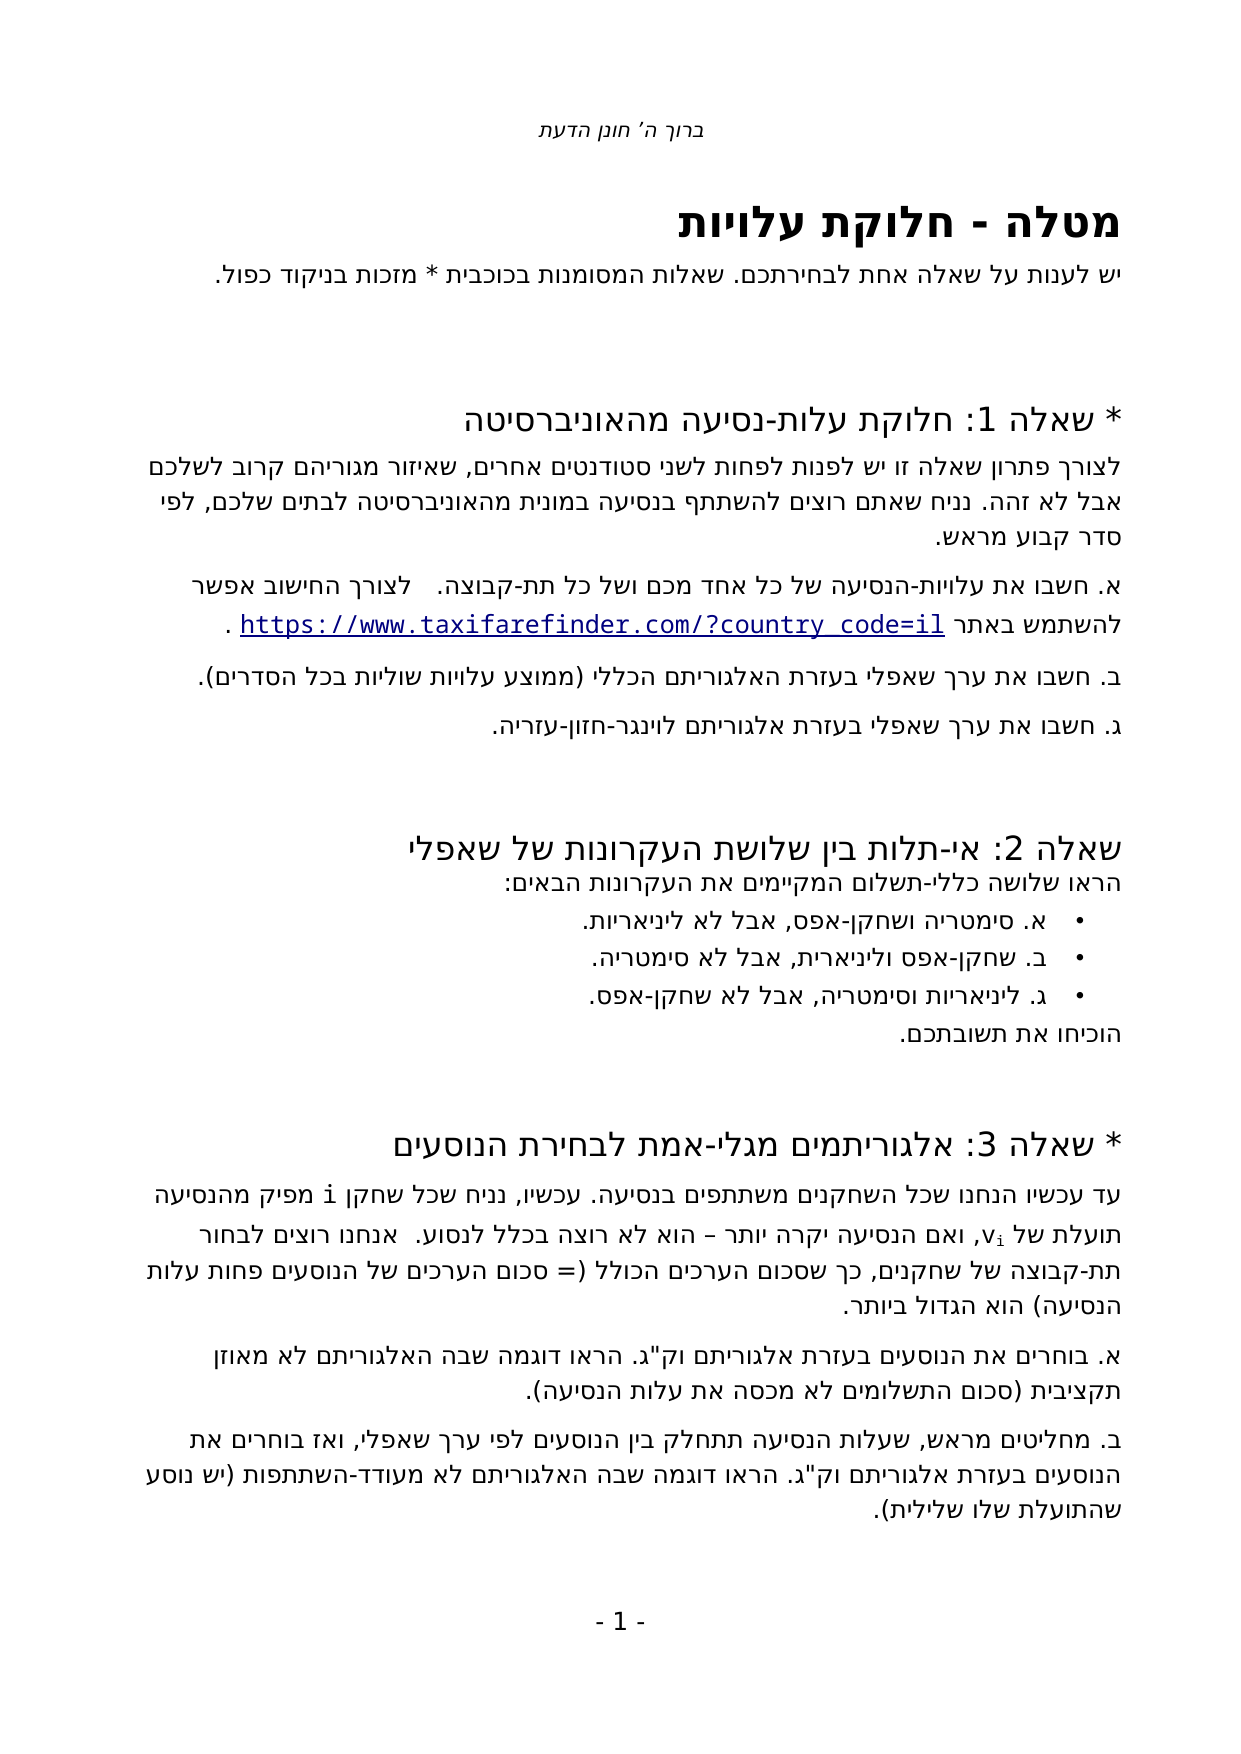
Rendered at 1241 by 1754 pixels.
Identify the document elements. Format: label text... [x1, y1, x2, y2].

text ב. חשבו את ערך שאפלי בעזרת האלגוריתם הכללי (ממוצע עלויות שוליות בכל הסדרים). [118, 662, 1122, 691]
subtitle מטלה - חלוקת עלויות [118, 197, 1122, 248]
text א. בוחרים את הנוסעים בעזרת אלגוריתם וק"ג. הראו דוגמה שבה האלגוריתם לא מאוזן תקציבית (סכום התשלומים לא מכסה את עלות הנסיעה). [118, 1341, 1122, 1405]
text א. חשבו את עלויות-הנסיעה של כל אחד מכם ושל כל תת-קבוצה. לצורך החישוב אפשר להשתמש באתר https://www.taxifarefinder.com/?country_code=il . [118, 572, 1122, 641]
subtitle * שאלה 1: חלוקת עלות-נסיעה מהאוניברסיטה [118, 401, 1122, 439]
text הוכיחו את תשובתכם. [118, 1019, 1122, 1048]
text עד עכשיו הנחנו שכל השחקנים משתתפים בנסיעה. עכשיו, נניח שכל שחקן i מפיק מהנסיעה תועלת של vi, ואם הנסיעה יקרה יותר – הוא לא רוצה בכלל לנסוע. אנחנו רוצים לבחור תת-קבוצה של שחקנים, כך שסכום הערכים הכולל (= סכום הערכים של הנוסעים פחות עלות הנסיעה) הוא הגדול ביותר. [118, 1177, 1122, 1321]
text לצורך פתרון שאלה זו יש לפנות לפחות לשני סטודנטים אחרים, שאיזור מגוריהם קרוב לשלכם אבל לא זהה. נניח שאתם רוצים להשתתף בנסיעה במונית מהאוניברסיטה לבתים שלכם, לפי סדר קבוע מראש. [118, 452, 1122, 551]
subtitle * שאלה 3: אלגוריתמים מגלי-אמת לבחירת הנוסעים [118, 1125, 1122, 1164]
list ג. ליניאריות וסימטריה, אבל לא שחקן-אפס. [118, 981, 1084, 1010]
text ג. חשבו את ערך שאפלי בעזרת אלגוריתם לוינגר-חזון-עזריה. [118, 712, 1122, 741]
text הראו שלושה כללי-תשלום המקיימים את העקרונות הבאים: [118, 868, 1122, 897]
text יש לענות על שאלה אחת לבחירתכם. שאלות המסומנות בכוכבית * מזכות בניקוד כפול. [118, 260, 1122, 289]
list ב. שחקן-אפס וליניארית, אבל לא סימטריה. [118, 943, 1084, 973]
list א. סימטריה ושחקן-אפס, אבל לא ליניאריות. [118, 906, 1084, 935]
subtitle שאלה 2: אי-תלות בין שלושת העקרונות של שאפלי [118, 829, 1122, 868]
text ב. מחליטים מראש, שעלות הנסיעה תתחלק בין הנוסעים לפי ערך שאפלי, ואז בוחרים את הנוסעים בעזרת אלגוריתם וק"ג. הראו דוגמה שבה האלגוריתם לא מעודד-השתתפות (יש נוסע שהתועלת שלו שלילית). [118, 1426, 1122, 1525]
